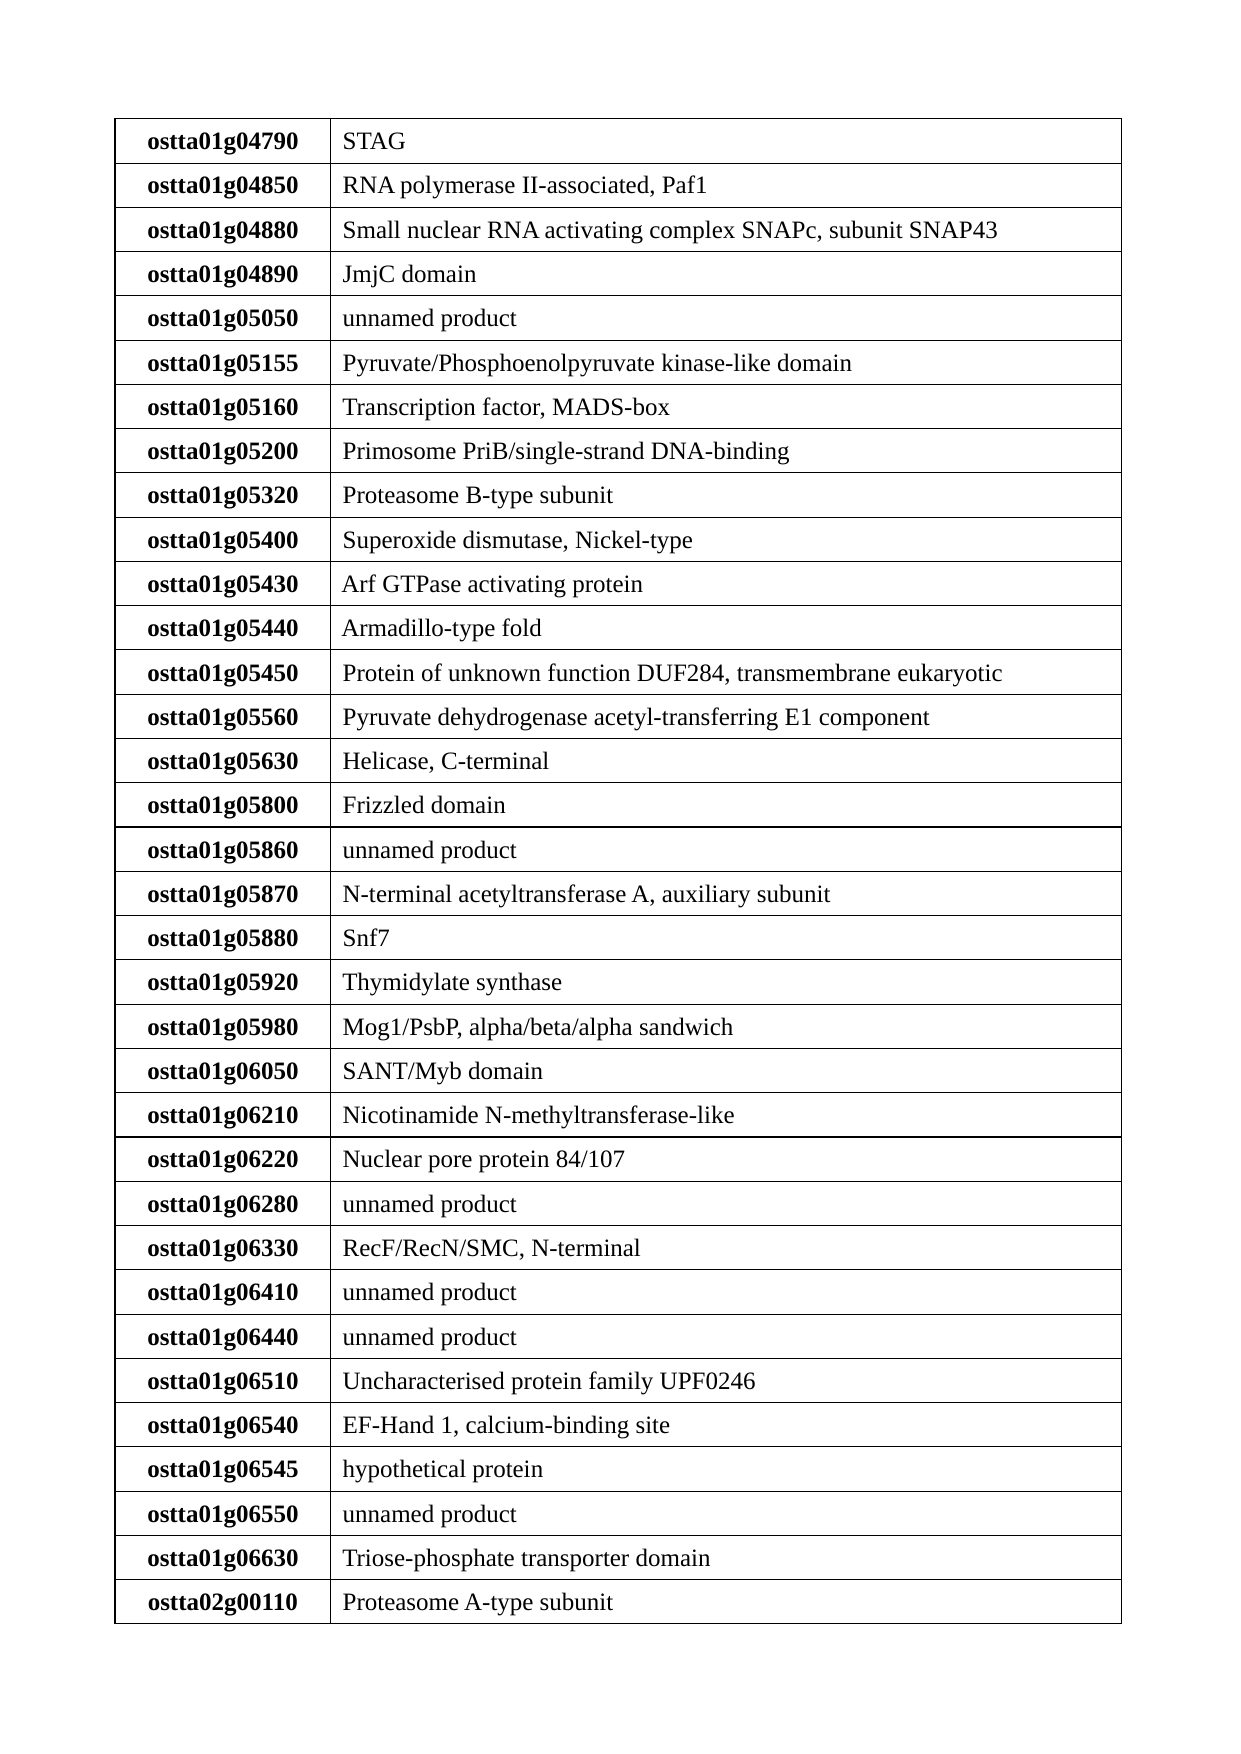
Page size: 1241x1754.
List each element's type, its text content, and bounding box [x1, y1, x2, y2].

table_cell STAG [331, 119, 1121, 162]
table_cell [1122, 340, 1240, 384]
table_cell [1122, 738, 1240, 782]
table_cell [1122, 1136, 1240, 1181]
table_cell ostta01g05160 [116, 385, 330, 428]
table_cell unnamed product [331, 828, 1121, 871]
table_cell ostta01g04880 [116, 208, 330, 251]
table_cell [1122, 1225, 1240, 1269]
table_cell Pyruvate dehydrogenase acetyl-transferring E1 component [331, 695, 1121, 738]
table_cell Uncharacterised protein family UPF0246 [331, 1359, 1121, 1402]
table_cell ostta01g06540 [116, 1403, 330, 1446]
table_cell [1122, 472, 1240, 517]
table_cell Snf7 [331, 916, 1121, 959]
table_cell ostta01g05920 [116, 960, 330, 1003]
table_cell [1122, 251, 1240, 295]
table_cell RecF/RecN/SMC, N-terminal [331, 1226, 1121, 1269]
table_cell ostta01g05870 [116, 872, 330, 915]
table_cell ostta01g05980 [116, 1005, 330, 1048]
table_cell Frizzled domain [331, 783, 1121, 826]
table_cell Arf GTPase activating protein [331, 562, 1121, 605]
table_cell ostta01g04850 [116, 164, 330, 207]
table_cell ostta01g05050 [116, 296, 330, 339]
table_cell [1122, 871, 1240, 915]
table_cell [1122, 826, 1240, 871]
table_cell [1122, 295, 1240, 339]
table_cell SANT/Myb domain [331, 1049, 1121, 1092]
table_cell unnamed product [331, 1270, 1121, 1313]
table_cell ostta01g06280 [116, 1182, 330, 1225]
table_cell Proteasome A-type subunit [331, 1580, 1121, 1623]
table_cell ostta01g05450 [116, 650, 330, 694]
table_cell unnamed product [331, 296, 1121, 339]
table_cell [1122, 384, 1240, 428]
table_cell Pyruvate/Phosphoenolpyruvate kinase-like domain [331, 341, 1121, 384]
table_cell hypothetical protein [331, 1447, 1121, 1491]
table_cell N-terminal acetyltransferase A, auxiliary subunit [331, 872, 1121, 915]
table_cell ostta01g06550 [116, 1492, 330, 1535]
table_cell [1122, 1579, 1240, 1623]
table_cell [1122, 1181, 1240, 1225]
table_cell ostta01g06440 [116, 1315, 330, 1358]
table_cell [1122, 1446, 1240, 1491]
table_cell [1122, 428, 1240, 472]
table_cell EF-Hand 1, calcium-binding site [331, 1403, 1121, 1446]
table_cell Primosome PriB/single-strand DNA-binding [331, 429, 1121, 472]
table_cell ostta01g05630 [116, 739, 330, 782]
table_cell [1122, 1402, 1240, 1446]
table_cell [1122, 1491, 1240, 1535]
table_cell [1122, 782, 1240, 826]
table_cell [1122, 959, 1240, 1003]
table_cell Nuclear pore protein 84/107 [331, 1138, 1121, 1181]
table_cell [1122, 1092, 1240, 1136]
table_cell ostta01g05400 [116, 518, 330, 561]
table_cell RNA polymerase II-associated, Paf1 [331, 164, 1121, 207]
table_cell [1122, 1269, 1240, 1313]
table_cell Protein of unknown function DUF284, transmembrane eukaryotic [331, 650, 1121, 694]
table_cell Proteasome B-type subunit [331, 473, 1121, 517]
table_cell unnamed product [331, 1492, 1121, 1535]
table_cell [1122, 163, 1240, 207]
table_cell [1122, 1048, 1240, 1092]
table_cell ostta01g06330 [116, 1226, 330, 1269]
table_cell [1122, 694, 1240, 738]
table_cell [1122, 605, 1240, 649]
table_cell ostta02g00110 [116, 1580, 330, 1623]
table_cell Small nuclear RNA activating complex SNAPc, subunit SNAP43 [331, 208, 1121, 251]
table_cell ostta01g06410 [116, 1270, 330, 1313]
table_cell ostta01g05200 [116, 429, 330, 472]
table_cell [1122, 1358, 1240, 1402]
table_cell [1122, 118, 1240, 162]
table_cell ostta01g06220 [116, 1138, 330, 1181]
table_cell ostta01g05800 [116, 783, 330, 826]
table_cell Triose-phosphate transporter domain [331, 1536, 1121, 1579]
table_cell Armadillo-type fold [331, 606, 1121, 649]
table_cell [1122, 207, 1240, 251]
table_cell [1122, 1314, 1240, 1358]
table_cell ostta01g06545 [116, 1447, 330, 1491]
table_cell Transcription factor, MADS-box [331, 385, 1121, 428]
table_cell ostta01g06630 [116, 1536, 330, 1579]
table_cell Nicotinamide N-methyltransferase-like [331, 1093, 1121, 1136]
table_cell ostta01g04790 [116, 119, 330, 162]
table_cell [1122, 915, 1240, 959]
table_cell [1122, 649, 1240, 694]
table_cell ostta01g05430 [116, 562, 330, 605]
table_cell Thymidylate synthase [331, 960, 1121, 1003]
table_cell Helicase, C-terminal [331, 739, 1121, 782]
table_cell [1122, 1535, 1240, 1579]
table_cell ostta01g06050 [116, 1049, 330, 1092]
table_cell ostta01g06510 [116, 1359, 330, 1402]
table_cell ostta01g05880 [116, 916, 330, 959]
table_cell ostta01g06210 [116, 1093, 330, 1136]
table_cell ostta01g04890 [116, 252, 330, 295]
table_cell ostta01g05860 [116, 828, 330, 871]
table_cell [1122, 561, 1240, 605]
table_cell ostta01g05560 [116, 695, 330, 738]
table_cell unnamed product [331, 1182, 1121, 1225]
table_cell unnamed product [331, 1315, 1121, 1358]
table_cell ostta01g05440 [116, 606, 330, 649]
table_cell ostta01g05320 [116, 473, 330, 517]
table_cell [1122, 1004, 1240, 1048]
table_cell JmjC domain [331, 252, 1121, 295]
table_cell [1122, 517, 1240, 561]
table_cell ostta01g05155 [116, 341, 330, 384]
table_cell Mog1/PsbP, alpha/beta/alpha sandwich [331, 1005, 1121, 1048]
table_cell Superoxide dismutase, Nickel-type [331, 518, 1121, 561]
